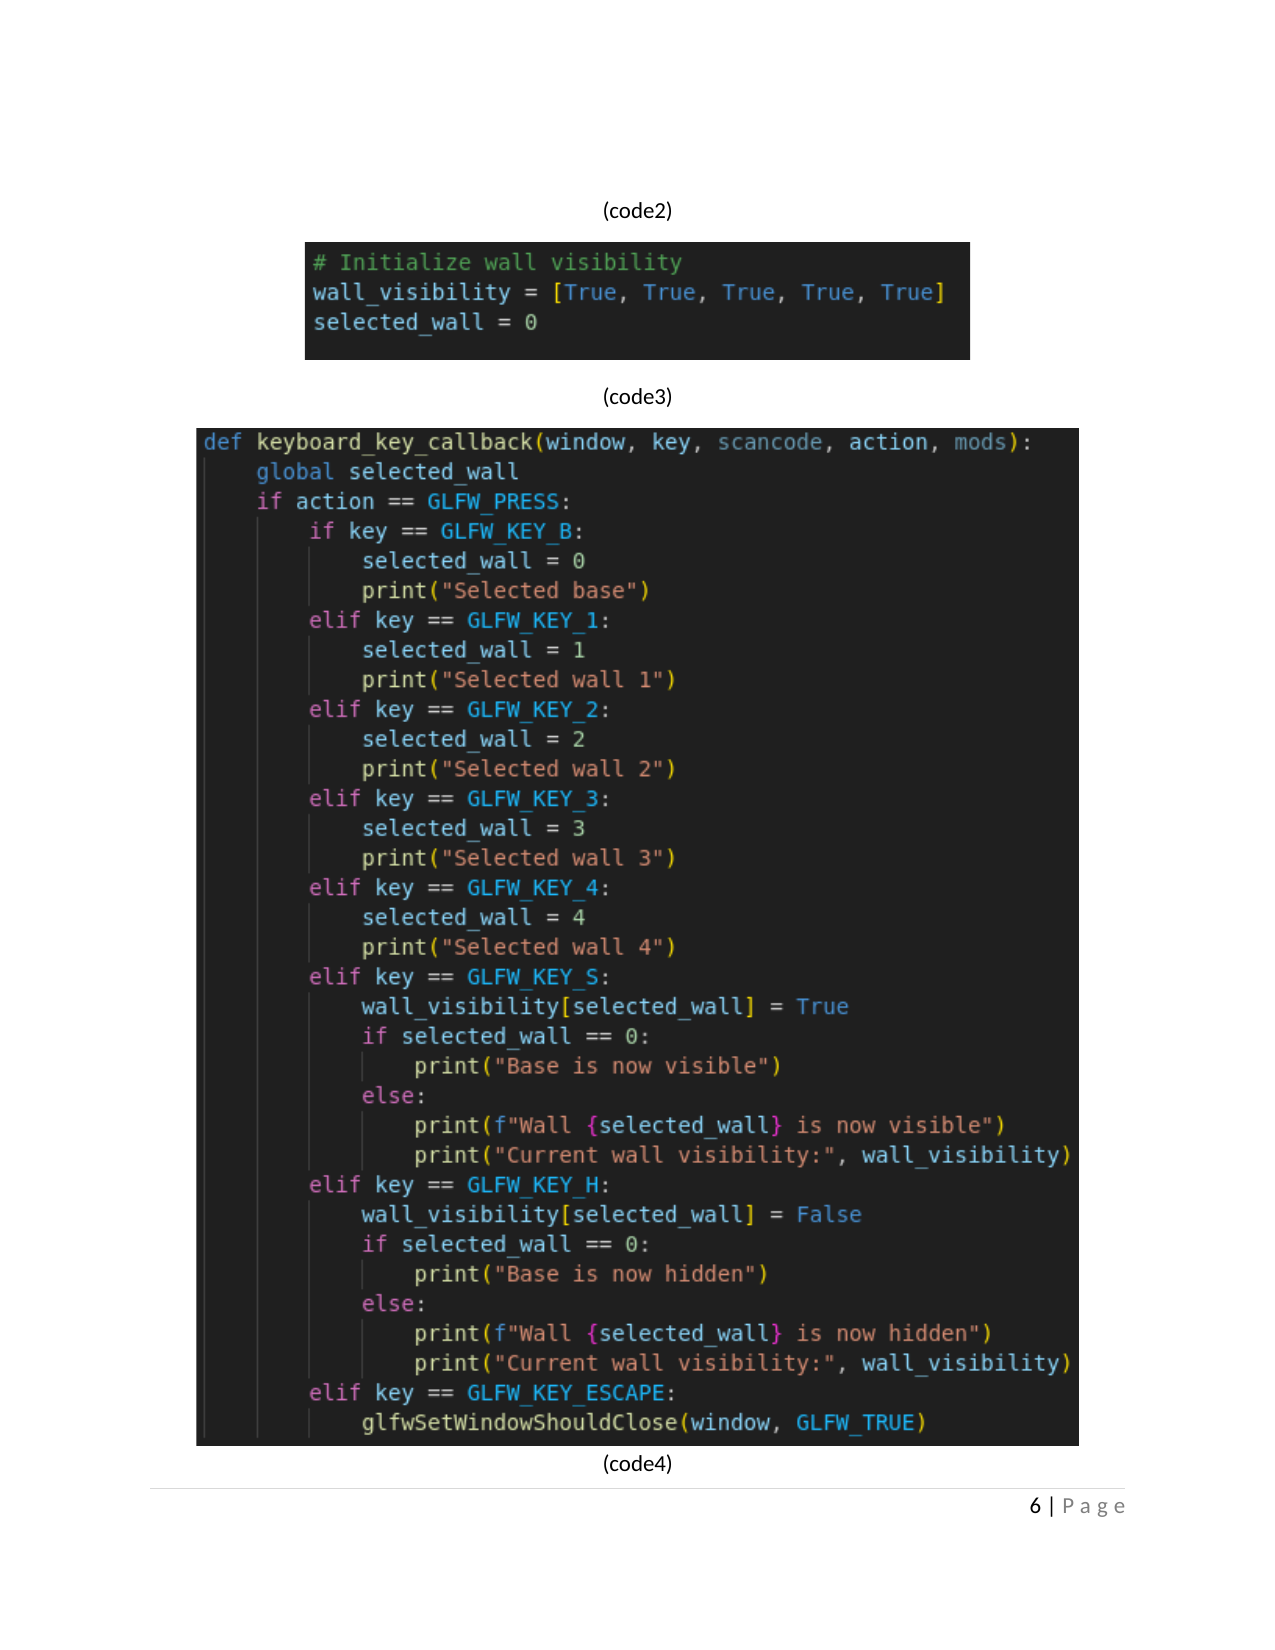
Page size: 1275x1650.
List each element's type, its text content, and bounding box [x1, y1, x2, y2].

text (code2) [150, 196, 1125, 224]
picture [304, 242, 971, 360]
text (code4) [150, 474, 1125, 1478]
picture [196, 428, 1079, 1446]
text (code3) [150, 382, 1125, 410]
